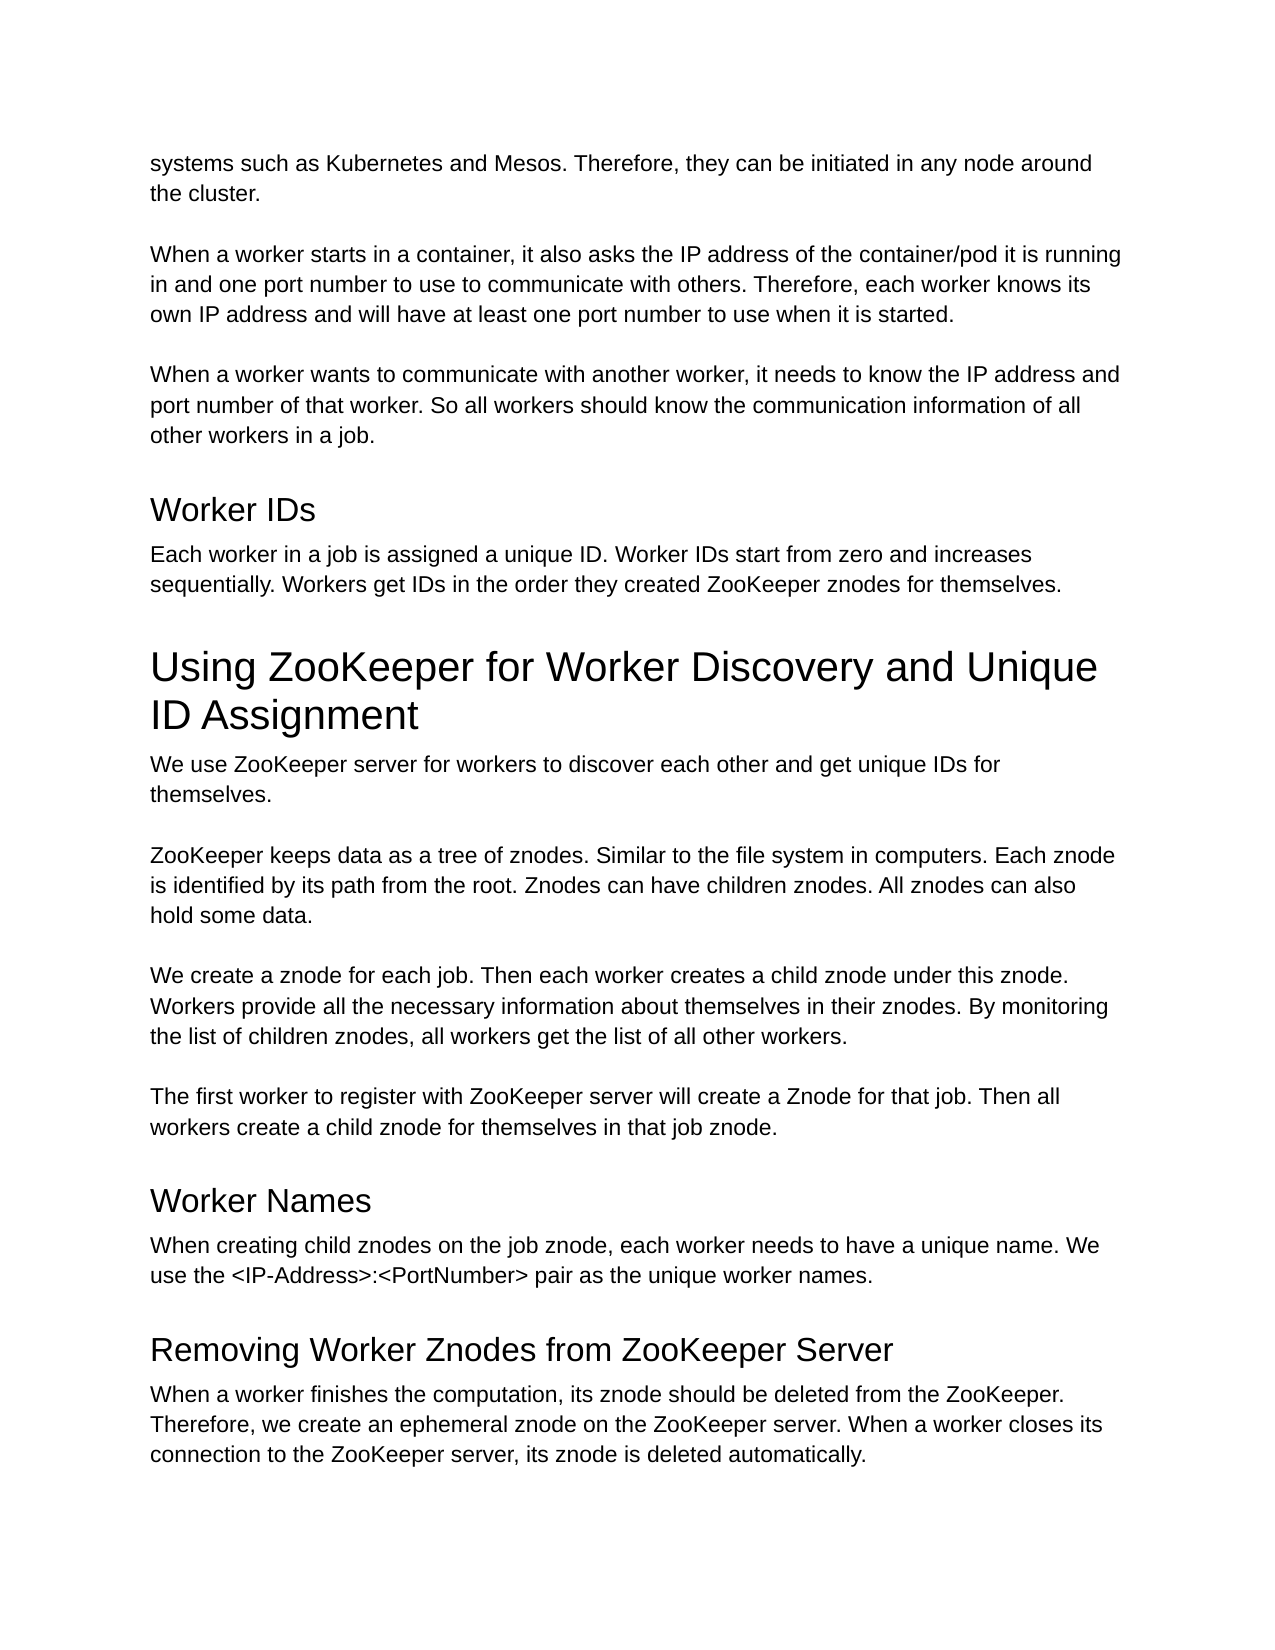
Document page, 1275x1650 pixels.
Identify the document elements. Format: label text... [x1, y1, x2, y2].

text We create a znode for each job. Then each worker creates a child znode under this znode. Workers provide all the necessary information about themselves in their znodes. By monitoring the list of children znodes, all workers get the list of all other workers. [150, 962, 1125, 1049]
text The first worker to register with ZooKeeper server will create a Znode for that job. Then all workers create a child znode for themselves in that job znode. [150, 1083, 1125, 1140]
subtitle Worker IDs [150, 489, 1125, 528]
subtitle Worker Names [150, 1181, 1125, 1219]
text ZooKeeper keeps data as a tree of znodes. Similar to the file system in computers. Each znode is identified by its path from the root. Znodes can have children znodes. All znodes can also hold some data. [150, 842, 1125, 928]
text When creating child znodes on the job znode, each worker needs to have a unique name. We use the <IP-Address>:<PortNumber> pair as the unique worker names. [150, 1232, 1125, 1289]
text Each worker in a job is assigned a unique ID. Worker IDs start from zero and increases sequentially. Workers get IDs in the order they created ZooKeeper znodes for themselves. [150, 541, 1125, 597]
text We use ZooKeeper server for workers to discover each other and get unique IDs for themselves. [150, 751, 1125, 807]
subtitle Using ZooKeeper for Worker Discovery and Unique ID Assignment [150, 643, 1125, 738]
text When a worker starts in a container, it also asks the IP address of the container/pod it is running in and one port number to use to communicate with others. Therefore, each worker knows its own IP address and will have at least one port number to use when it is started. [150, 241, 1125, 327]
text systems such as Kubernetes and Mesos. Therefore, they can be initiated in any node around the cluster. [150, 150, 1125, 207]
text When a worker wants to communicate with another worker, it needs to know the IP address and port number of that worker. So all workers should know the communication information of all other workers in a job. [150, 361, 1125, 448]
subtitle Removing Worker Znodes from ZooKeeper Server [150, 1330, 1125, 1368]
text When a worker finishes the computation, its znode should be deleted from the ZooKeeper. Therefore, we create an ephemeral znode on the ZooKeeper server. When a worker closes its connection to the ZooKeeper server, its znode is deleted automatically. [150, 1381, 1125, 1468]
